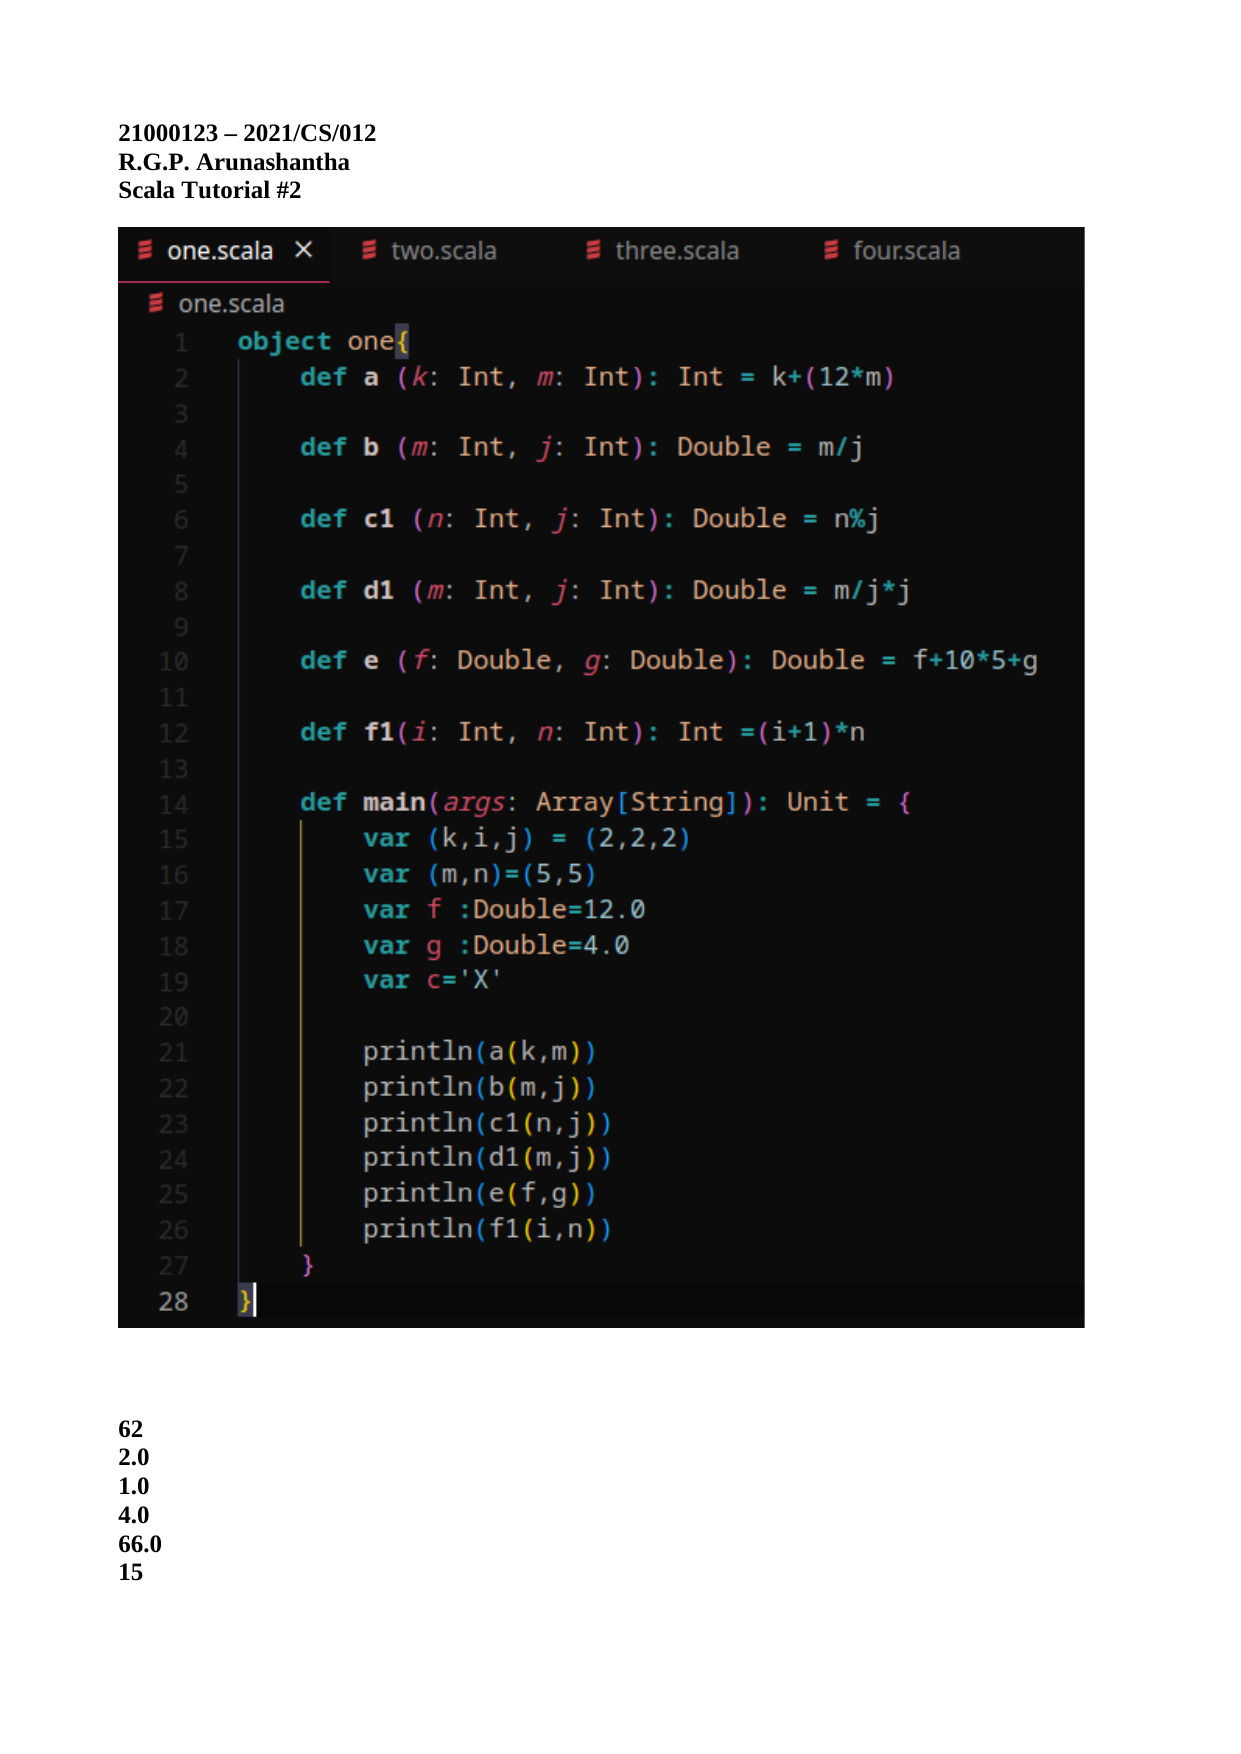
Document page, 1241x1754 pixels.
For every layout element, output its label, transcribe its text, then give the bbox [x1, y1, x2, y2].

text 62 [118, 1414, 1122, 1442]
text 66.0 [118, 1529, 1122, 1557]
text 1.0 [118, 1471, 1122, 1500]
text 21000123 – 2021/CS/012 [118, 118, 1122, 147]
picture [118, 227, 1085, 1328]
text R.G.P. Arunashantha [118, 147, 1122, 176]
text 15 [118, 1557, 1122, 1586]
text 2.0 [118, 1442, 1122, 1471]
text Scala Tutorial #2 [118, 176, 1122, 204]
text 4.0 [118, 1500, 1122, 1529]
